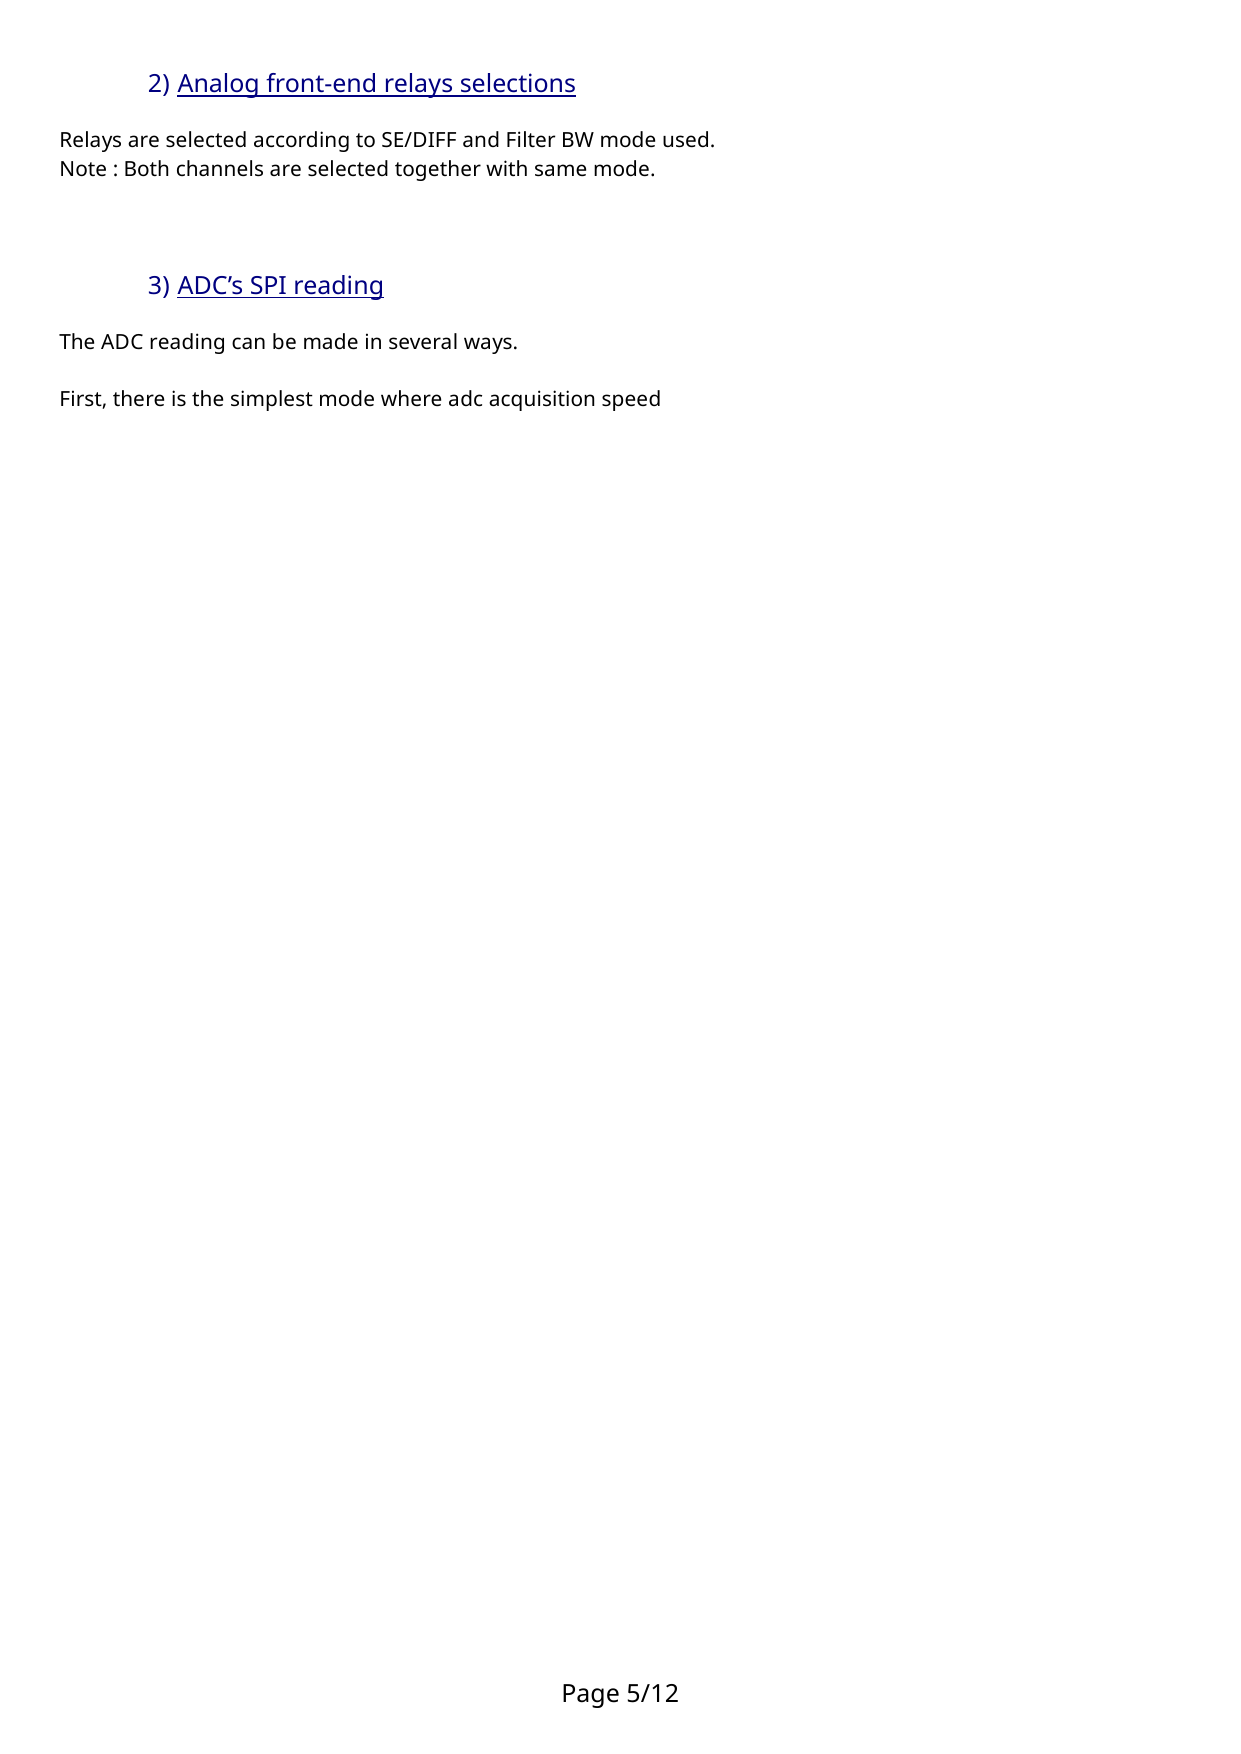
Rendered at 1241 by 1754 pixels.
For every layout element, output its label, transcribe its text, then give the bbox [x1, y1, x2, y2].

text Relays are selected according to SE/DIFF and Filter BW mode used. Note : Both channels are selected together with same mode. [59, 125, 1177, 182]
subtitle ADC’s SPI reading [148, 268, 1181, 302]
subtitle Analog front-end relays selections [148, 66, 1181, 100]
text The ADC reading can be made in several ways. First, there is the simplest mode where adc acquisition speed [59, 327, 1177, 413]
